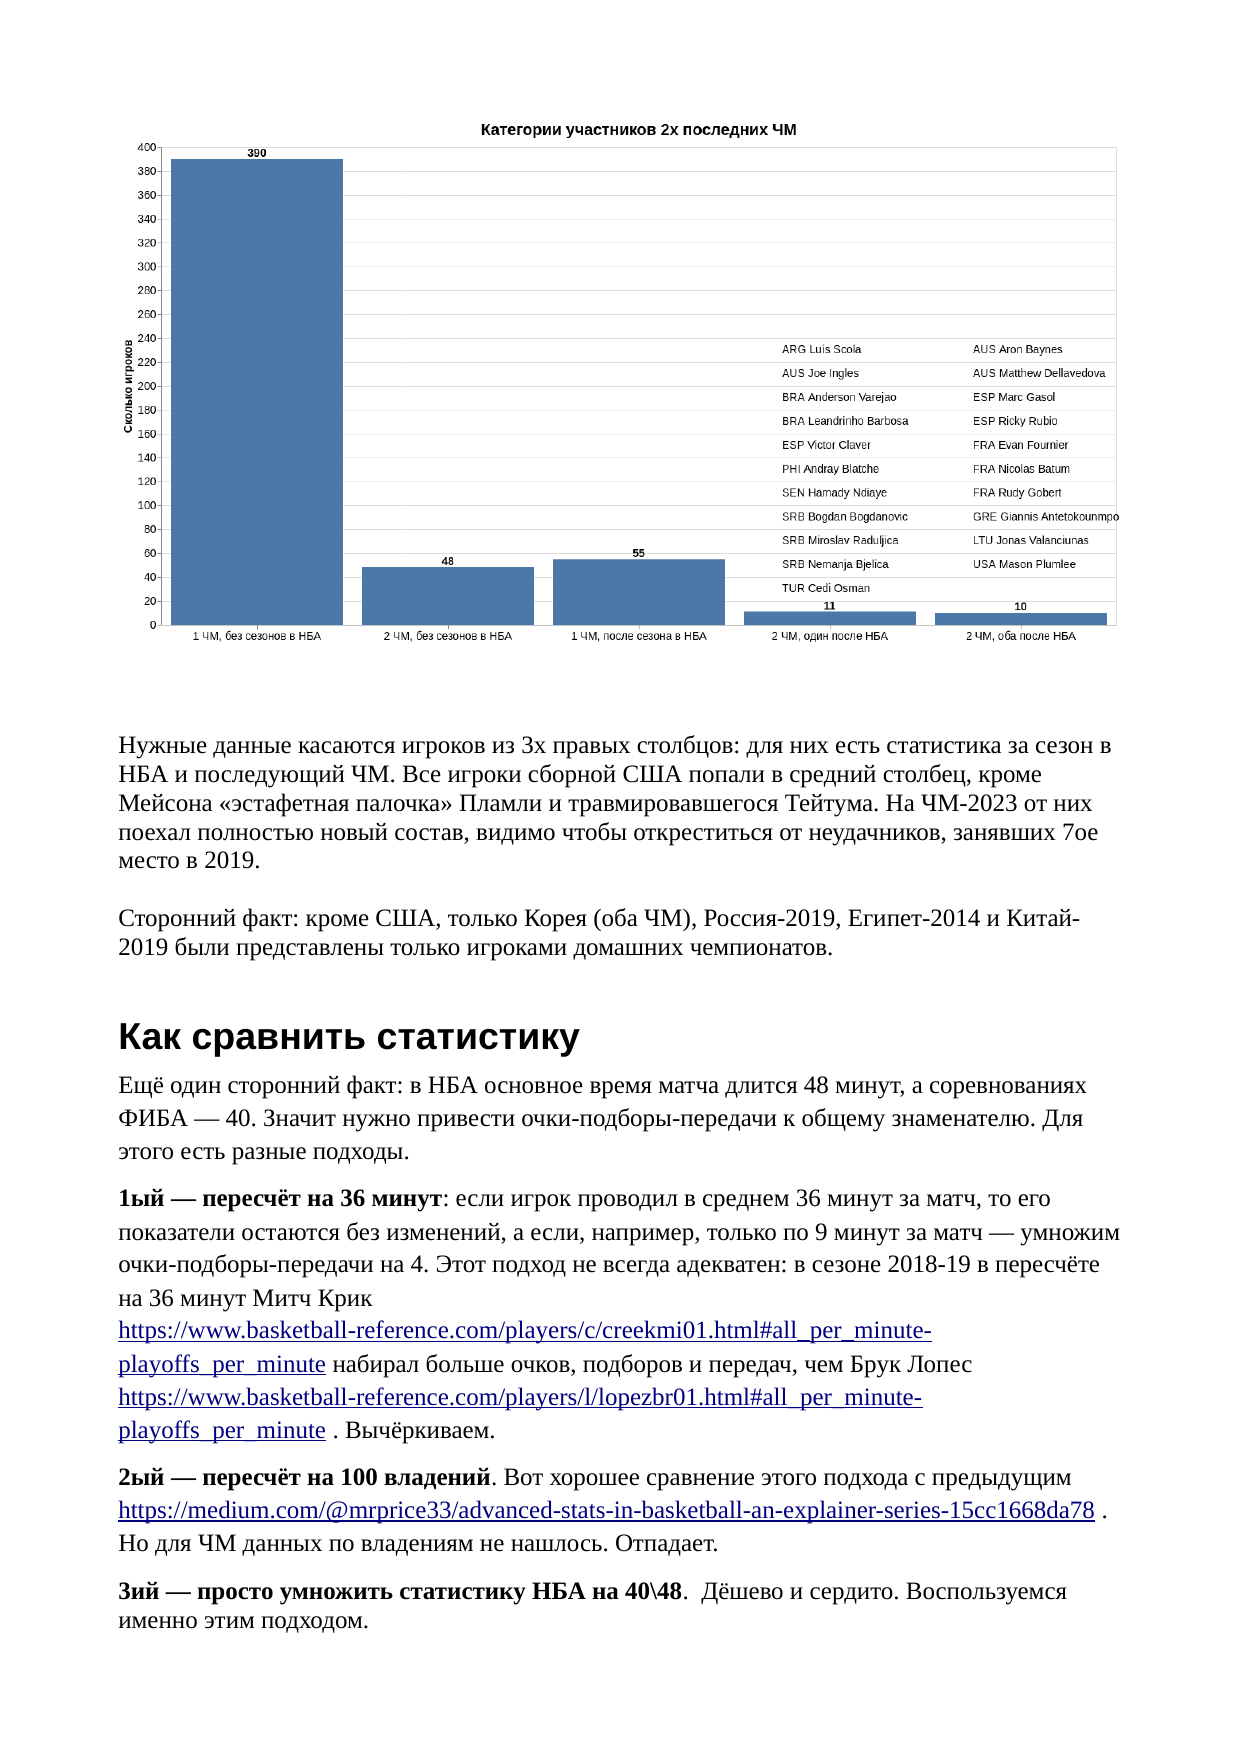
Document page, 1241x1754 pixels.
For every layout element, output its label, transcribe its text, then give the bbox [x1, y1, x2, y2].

subtitle Как сравнить статистику [118, 1014, 1122, 1057]
text Нужные данные касаются игроков из 3х правых столбцов: для них есть статистика за сезон в НБА и последующий ЧМ. Все игроки сборной США попали в средний столбец, кроме Мейсона «эстафетная палочка» Пламли и травмировавшегося Тейтума. На ЧМ-2023 от них поехал полностью новый состав, видимо чтобы откреститься от неудачников, занявших 7ое место в 2019. [118, 731, 1122, 874]
text 1ый — пересчёт на 36 минут: если игрок проводил в среднем 36 минут за матч, то его показатели остаются без изменений, а если, например, только по 9 минут за матч — умножим очки-подборы-передачи на 4. Этот подход не всегда адекватен: в сезоне 2018-19 в пересчёте на 36 минут Митч Крик https://www.basketball-reference.com/players/c/creekmi01.html#all_per_minute-playoffs_per_minute набирал больше очков, подборов и передач, чем Брук Лопес https://www.basketball-reference.com/players/l/lopezbr01.html#all_per_minute-playoffs_per_minute . Вычёркиваем. [118, 1183, 1122, 1443]
picture [118, 118, 1123, 645]
text 2ый — пересчёт на 100 владений. Вот хорошее сравнение этого подхода с предыдущим https://medium.com/@mrprice33/advanced-stats-in-basketball-an-explainer-series-15cc1668da78 . Но для ЧМ данных по владениям не нашлось. Отпадает. [118, 1462, 1122, 1557]
text Сторонний факт: кроме США, только Корея (оба ЧМ), Россия-2019, Египет-2014 и Китай-2019 были представлены только игроками домашних чемпионатов. [118, 903, 1122, 961]
text 3ий — просто умножить статистику НБА на 40\48. Дёшево и сердито. Воспользуемся именно этим подходом. [118, 1576, 1122, 1633]
text Ещё один сторонний факт: в НБА основное время матча длится 48 минут, а соревнованиях ФИБА — 40. Значит нужно привести очки-подборы-передачи к общему знаменателю. Для этого есть разные подходы. [118, 1070, 1122, 1165]
